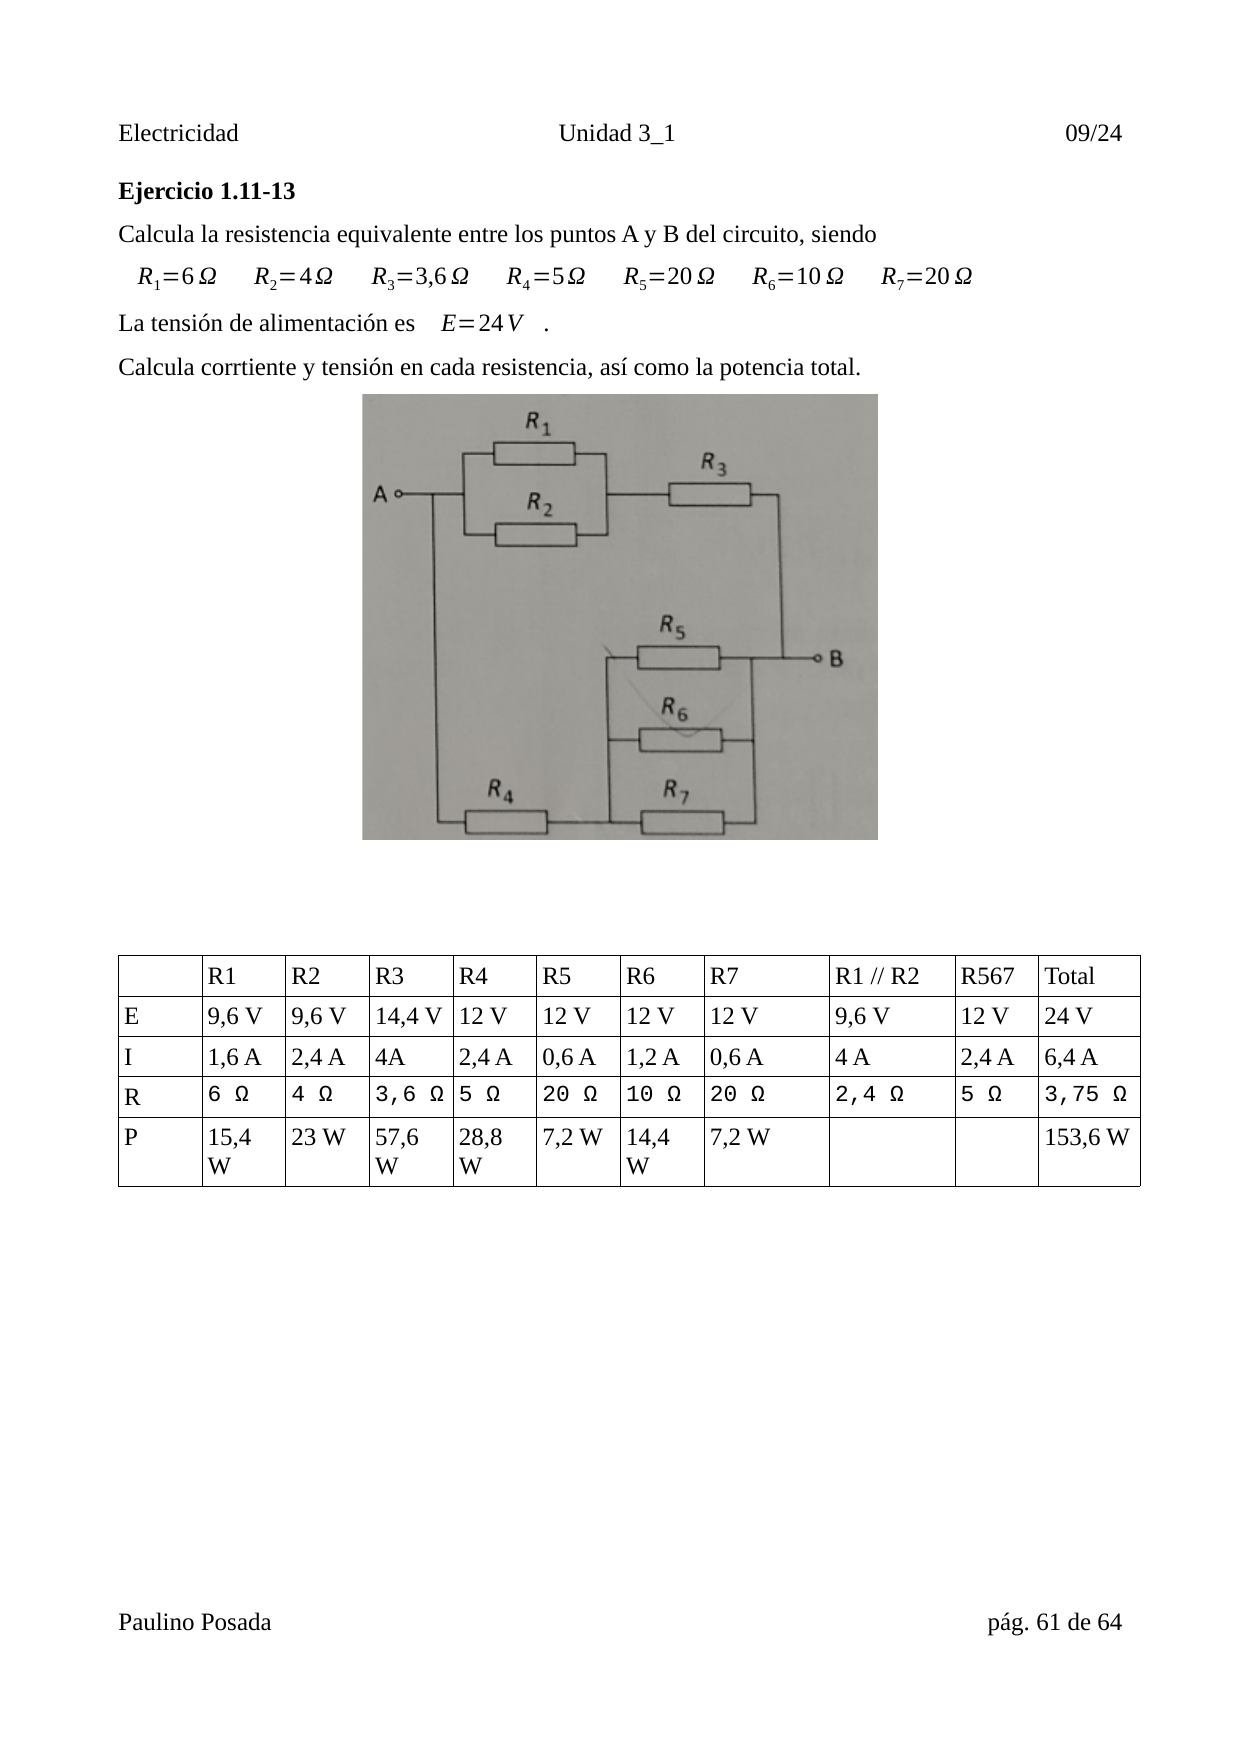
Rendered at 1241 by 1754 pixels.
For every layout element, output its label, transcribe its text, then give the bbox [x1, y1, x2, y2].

table_cell 9,6 V [830, 997, 955, 1036]
table_header R2 [286, 956, 369, 996]
table_cell 14,4 W [621, 1118, 704, 1186]
table_header R567 [956, 956, 1038, 996]
table_cell 14,4 V [370, 997, 453, 1036]
table_cell 0,6 A [705, 1037, 829, 1076]
table_cell [956, 1118, 1038, 1186]
text Calcula corrtiente y tensión en cada resistencia, así como la potencia total. [118, 352, 1122, 380]
text Calcula la resistencia equivalente entre los puntos A y B del circuito, siendo [118, 219, 1122, 248]
table_cell 2,4 A [956, 1037, 1038, 1076]
table_cell 1,2 A [621, 1037, 704, 1076]
table_cell 20 Ω [705, 1077, 829, 1117]
table_cell 153,6 W [1039, 1118, 1140, 1186]
table_cell 28,8 W [454, 1118, 536, 1186]
table_cell 12 V [537, 997, 620, 1036]
picture [362, 394, 878, 840]
table_cell 12 V [956, 997, 1038, 1036]
table_header R1 // R2 [830, 956, 955, 996]
table_cell E [119, 997, 202, 1036]
table_cell 12 V [705, 997, 829, 1036]
table_cell 6,4 A [1039, 1037, 1140, 1076]
table_cell P [119, 1118, 202, 1186]
table_cell 7,2 W [705, 1118, 829, 1186]
table_cell 2,4 A [454, 1037, 536, 1076]
table_cell 9,6 V [203, 997, 285, 1036]
table_cell 10 Ω [621, 1077, 704, 1117]
table_cell R [119, 1077, 202, 1117]
table_cell 1,6 A [203, 1037, 285, 1076]
table_cell 4 A [830, 1037, 955, 1076]
table_header R5 [537, 956, 620, 996]
table_cell 5 Ω [454, 1077, 536, 1117]
table_cell 9,6 V [286, 997, 369, 1036]
table_cell 3,75 Ω [1039, 1077, 1140, 1117]
table_header Total [1039, 956, 1140, 996]
table_header R7 [705, 956, 829, 996]
table_header R4 [454, 956, 536, 996]
table_cell 20 Ω [537, 1077, 620, 1117]
table_cell 57,6 W [370, 1118, 453, 1186]
table_cell [830, 1118, 955, 1186]
table_cell 3,6 Ω [370, 1077, 453, 1117]
table_cell 15,4 W [203, 1118, 285, 1186]
table_cell 2,4 Ω [830, 1077, 955, 1117]
table_cell 12 V [454, 997, 536, 1036]
table_cell 12 V [621, 997, 704, 1036]
table_cell 24 V [1039, 997, 1140, 1036]
table_cell 23 W [286, 1118, 369, 1186]
table_header R1 [203, 956, 285, 996]
table_cell 4 Ω [286, 1077, 369, 1117]
table_header R6 [621, 956, 704, 996]
table_cell 2,4 A [286, 1037, 369, 1076]
table_cell 6 Ω [203, 1077, 285, 1117]
text La tensión de alimentación es . [118, 308, 1122, 337]
table_header R3 [370, 956, 453, 996]
table_cell 5 Ω [956, 1077, 1038, 1117]
table_cell 0,6 A [537, 1037, 620, 1076]
table_header [119, 956, 202, 996]
table_cell I [119, 1037, 202, 1076]
text Ejercicio 1.11-13 [118, 176, 1122, 205]
table_cell 7,2 W [537, 1118, 620, 1186]
table_cell 4A [370, 1037, 453, 1076]
